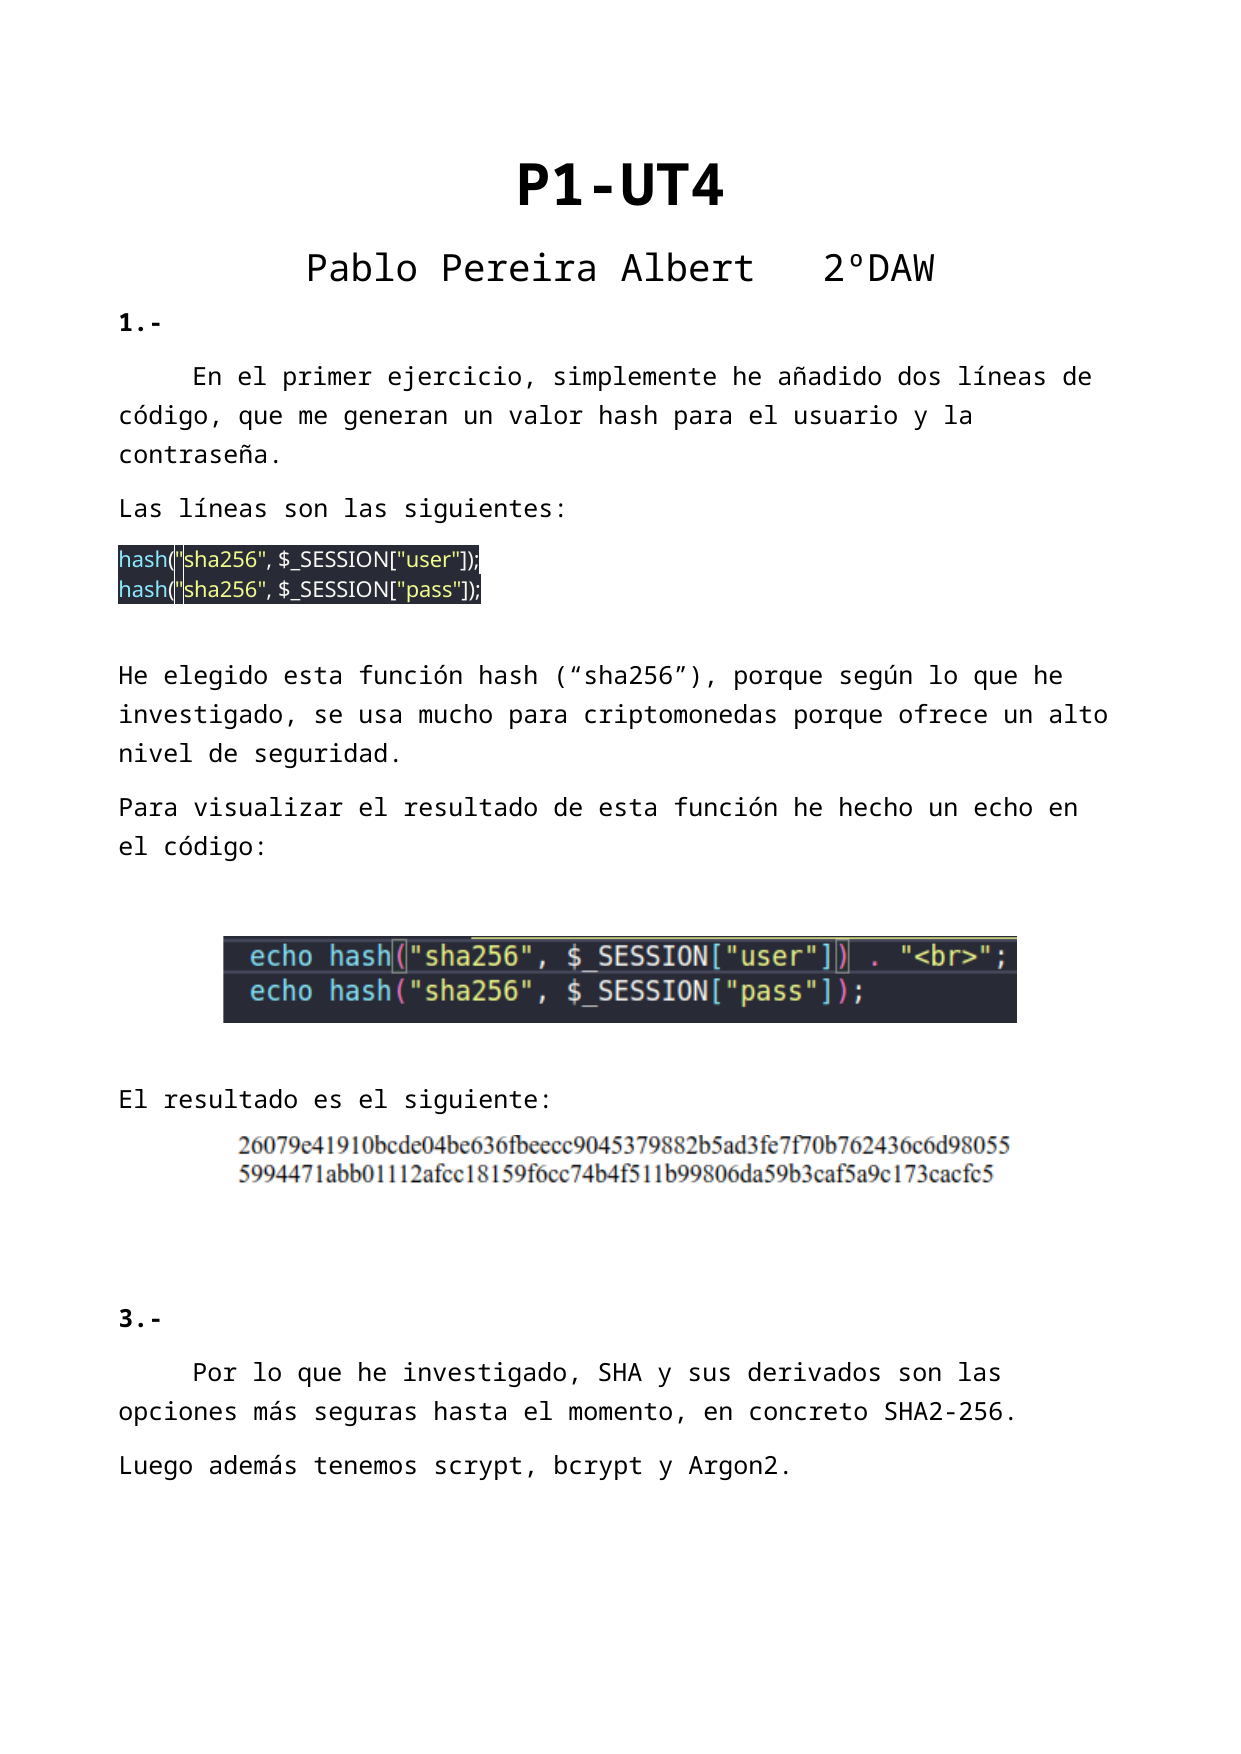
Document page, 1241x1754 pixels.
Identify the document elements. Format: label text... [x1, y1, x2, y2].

text El resultado es el siguiente: [118, 1081, 1122, 1115]
text Luego además tenemos scrypt, bcrypt y Argon2. [118, 1447, 1122, 1482]
picture [226, 1135, 1014, 1189]
text En el primer ejercicio, simplemente he añadido dos líneas de código, que me generan un valor hash para el usuario y la contraseña. [118, 359, 1122, 471]
text hash("sha256", $_SESSION["user"]); [118, 544, 1122, 574]
text He elegido esta función hash (“sha256”), porque según lo que he investigado, se usa mucho para criptomonedas porque ofrece un alto nivel de seguridad. [118, 658, 1122, 770]
text 1.- [118, 305, 1122, 339]
title P1-UT4 [118, 143, 1122, 223]
text Para visualizar el resultado de esta función he hecho un echo en el código: [118, 790, 1122, 863]
picture [223, 936, 1017, 1023]
text Las líneas son las siguientes: [118, 491, 1122, 525]
text Por lo que he investigado, SHA y sus derivados son las opciones más seguras hasta el momento, en concreto SHA2-256. [118, 1354, 1122, 1428]
text 3.- [118, 1301, 1122, 1335]
text hash("sha256", $_SESSION["pass"]); [118, 574, 1122, 604]
subtitle Pablo Pereira Albert 2ºDAW [118, 241, 1122, 292]
